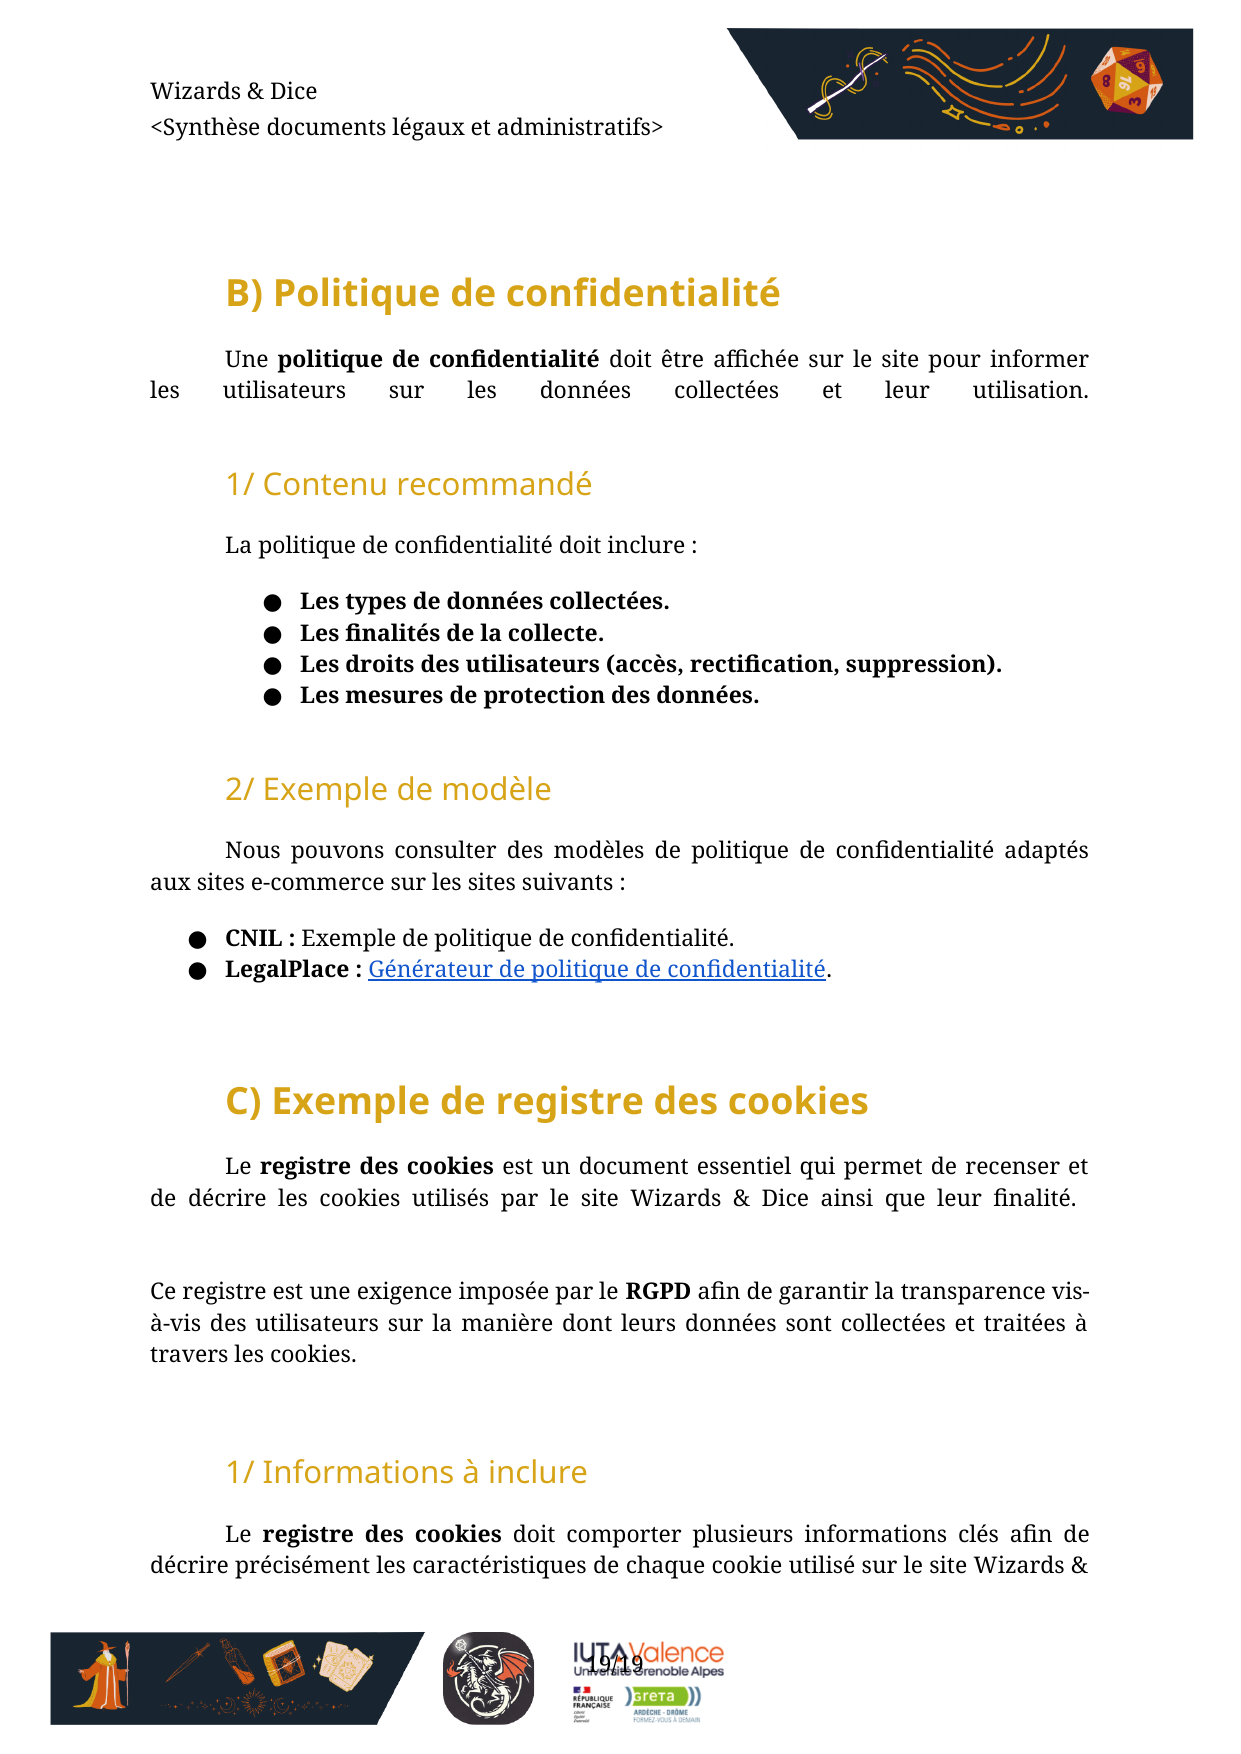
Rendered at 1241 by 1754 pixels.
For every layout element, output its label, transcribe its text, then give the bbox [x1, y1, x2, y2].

subtitle B) Politique de confidentialité [150, 267, 1090, 318]
list CNIL : Exemple de politique de confidentialité. [187, 922, 1090, 953]
list Les finalités de la collecte. [262, 617, 1090, 648]
text La politique de confidentialité doit inclure : [150, 529, 1090, 560]
list Les droits des utilisateurs (accès, rectification, suppression). [262, 648, 1090, 679]
text Le registre des cookies doit comporter plusieurs informations clés afin de décrire précisément les caractéristiques de chaque cookie utilisé sur le site Wizards & [150, 1518, 1090, 1580]
list Les types de données collectées. [262, 585, 1090, 617]
picture [720, 18, 1208, 153]
subtitle C) Exemple de registre des cookies [150, 1074, 1090, 1125]
picture [42, 1621, 748, 1734]
subtitle 2/ Exemple de modèle [150, 767, 1090, 809]
list Les mesures de protection des données. [262, 679, 1090, 742]
text Une politique de confidentialité doit être affichée sur le site pour informer les utilisateurs sur les données collectées et leur utilisation. [150, 343, 1090, 436]
subtitle 1/ Informations à inclure [150, 1450, 1090, 1493]
text Nous pouvons consulter des modèles de politique de confidentialité adaptés aux sites e-commerce sur les sites suivants : [150, 834, 1090, 897]
text Le registre des cookies est un document essentiel qui permet de recenser et de décrire les cookies utilisés par le site Wizards & Dice ainsi que leur finalité. Ce registre est une exigence imposée par le RGPD afin de garantir la transparence vis-à-vis des utilisateurs sur la manière dont leurs données sont collectées et traitées à travers les cookies. [150, 1150, 1090, 1369]
list LegalPlace : Générateur de politique de confidentialité. [187, 953, 1090, 984]
subtitle 1/ Contenu recommandé [150, 461, 1090, 504]
